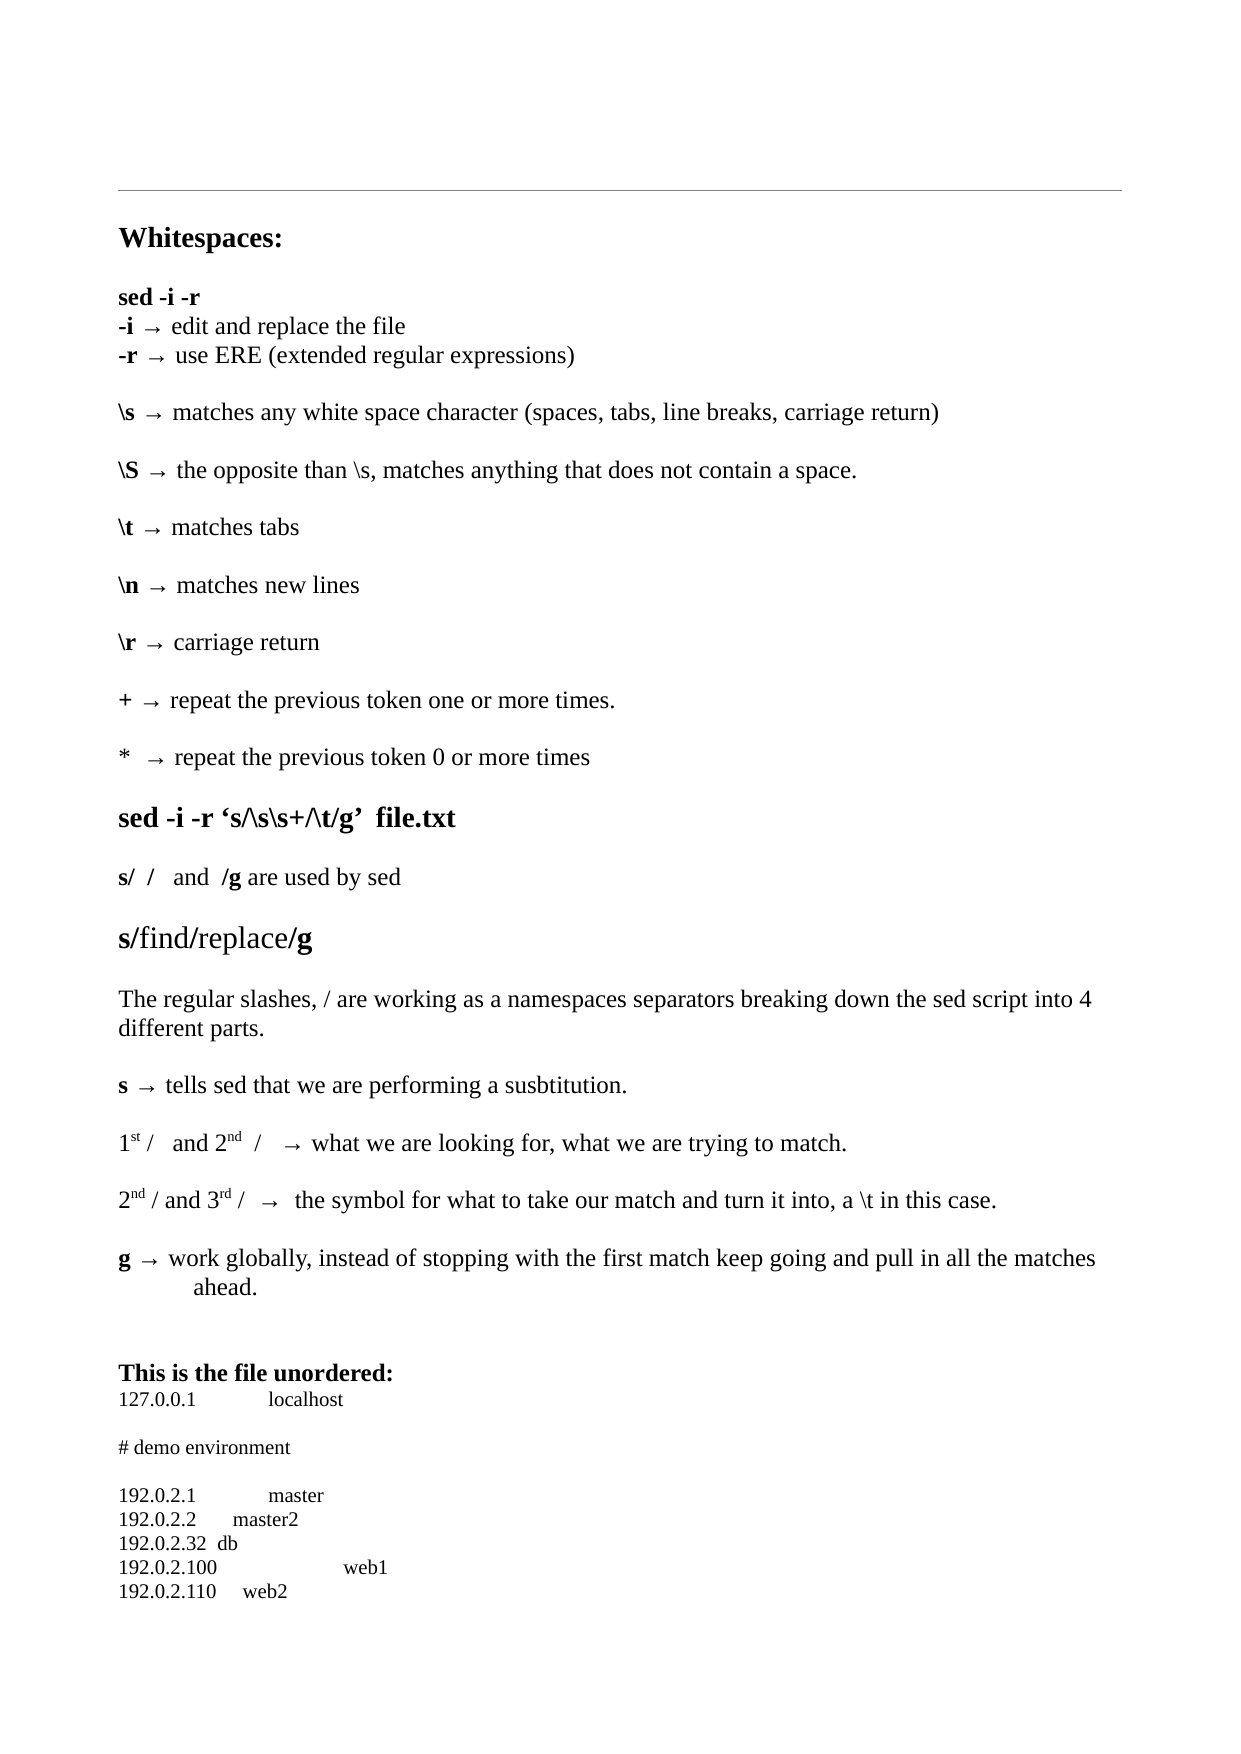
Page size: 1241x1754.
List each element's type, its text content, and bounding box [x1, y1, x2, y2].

text s → tells sed that we are performing a susbtitution. [118, 1070, 1122, 1099]
text 192.0.2.1 master [118, 1483, 1122, 1507]
text 1st / and 2nd / → what we are looking for, what we are trying to match. [118, 1128, 1122, 1157]
text sed -i -r [118, 282, 1122, 311]
text # demo environment [118, 1435, 1122, 1459]
text sed -i -r ‘s/\s\s+/\t/g’ file.txt [118, 800, 1122, 833]
text \s → matches any white space character (spaces, tabs, line breaks, carriage return) [118, 397, 1122, 426]
text g → work globally, instead of stopping with the first match keep going and pull in all the matches ahead. [118, 1243, 1122, 1300]
text \r → carriage return [118, 627, 1122, 656]
text The regular slashes, / are working as a namespaces separators breaking down the sed script into 4 different parts. [118, 984, 1122, 1042]
text 192.0.2.110 web2 [118, 1579, 1122, 1603]
text 192.0.2.32 db [118, 1531, 1122, 1555]
text \n → matches new lines [118, 570, 1122, 598]
text -r → use ERE (extended regular expressions) [118, 340, 1122, 368]
text + → repeat the previous token one or more times. [118, 685, 1122, 713]
text This is the file unordered: [118, 1358, 1122, 1387]
text -i → edit and replace the file [118, 311, 1122, 340]
text s/ / and /g are used by sed [118, 862, 1122, 891]
text * → repeat the previous token 0 or more times [118, 742, 1122, 771]
text \S → the opposite than \s, matches anything that does not contain a space. [118, 455, 1122, 483]
text Whitespaces: [118, 220, 1122, 253]
text 127.0.0.1 localhost [118, 1387, 1122, 1411]
text s/find/replace/g [118, 919, 1122, 955]
text 192.0.2.2 master2 [118, 1507, 1122, 1531]
text 2nd / and 3rd / → the symbol for what to take our match and turn it into, a \t in this case. [118, 1185, 1122, 1214]
text 192.0.2.100 web1 [118, 1555, 1122, 1579]
text \t → matches tabs [118, 512, 1122, 541]
